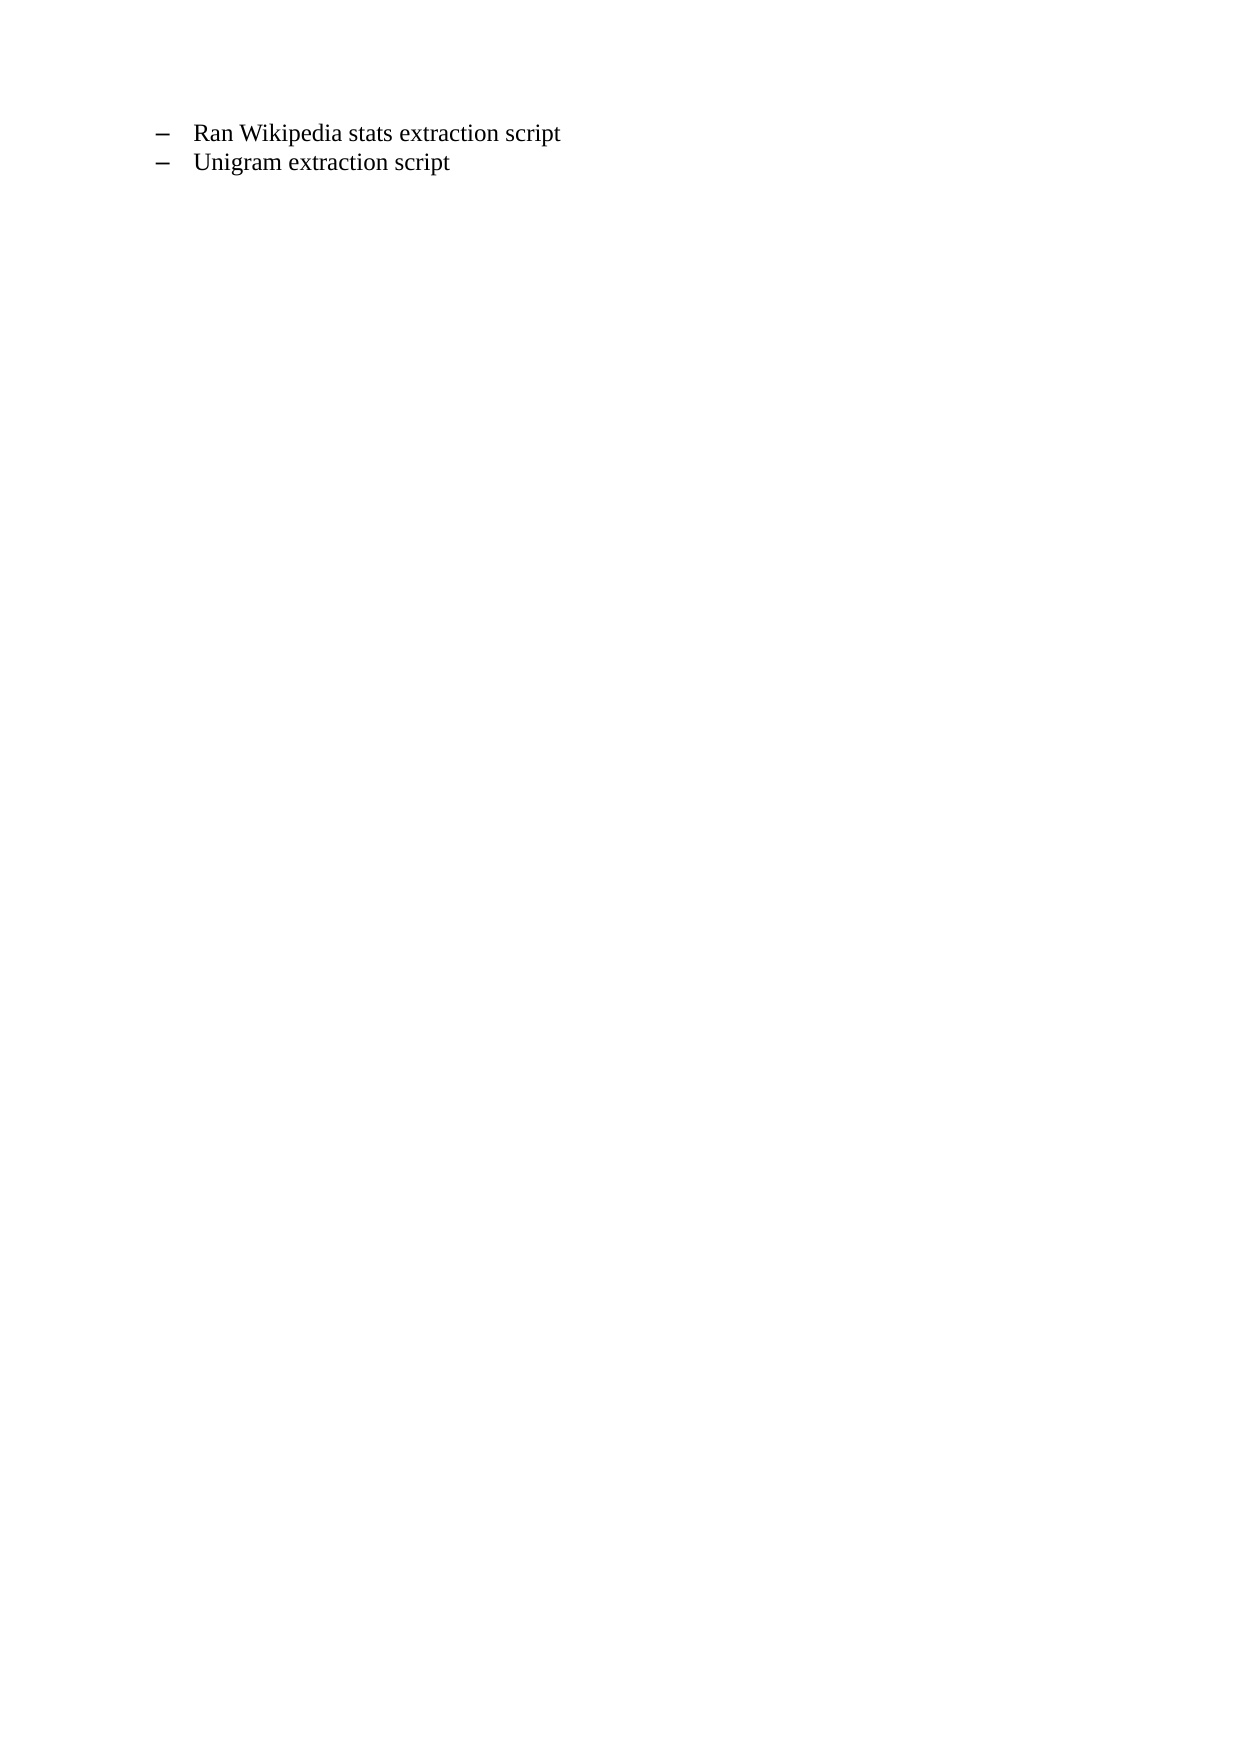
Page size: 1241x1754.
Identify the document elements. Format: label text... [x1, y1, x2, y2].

list Ran Wikipedia stats extraction script [156, 118, 1122, 147]
list Unigram extraction script [156, 147, 1122, 176]
